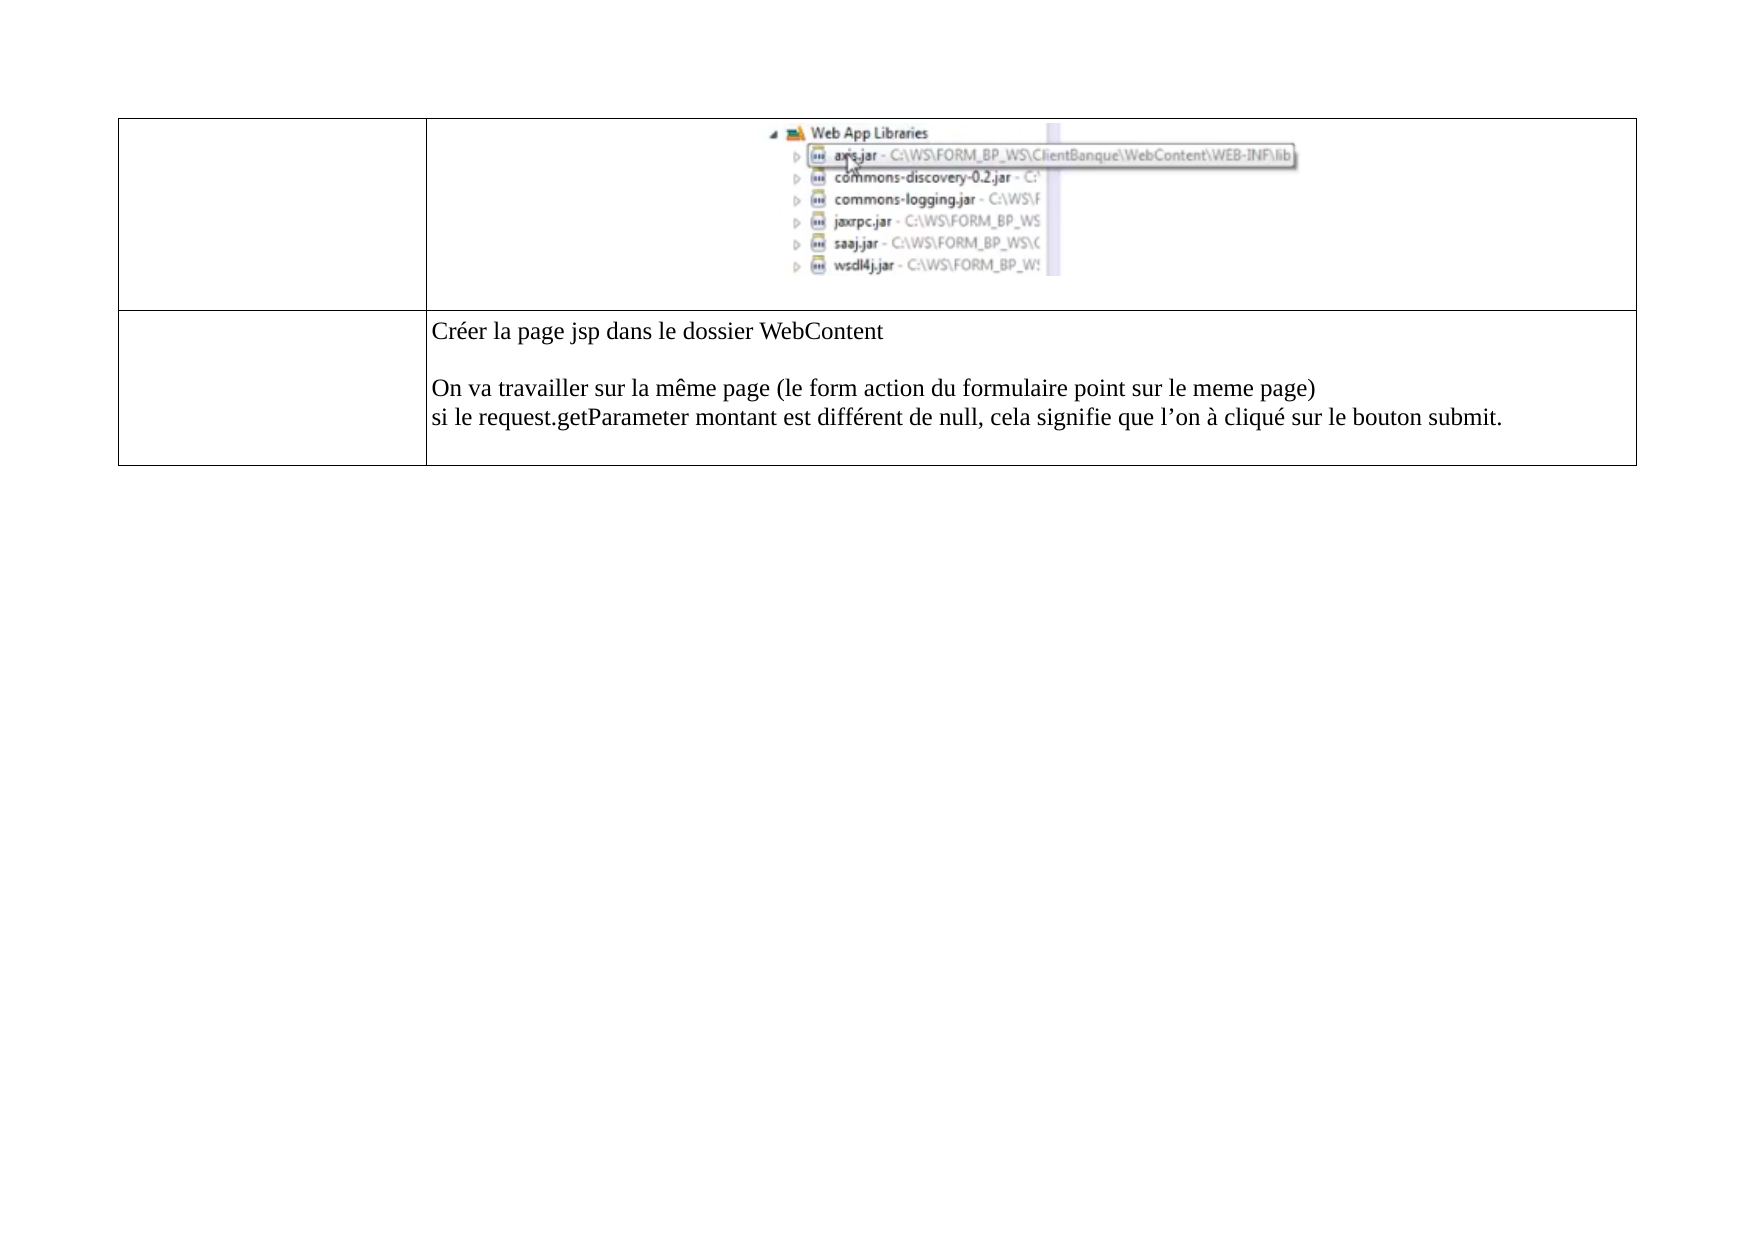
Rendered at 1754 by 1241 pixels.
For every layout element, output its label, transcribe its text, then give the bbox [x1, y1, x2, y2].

table_cell Créer la page jsp dans le dossier WebContent On va travailler sur la même page (le form action du formulaire point sur le meme page) si le request.getParameter montant est différent de null, cela signifie que l’on à cliqué sur le bouton submit. [427, 311, 1636, 465]
table_cell [427, 119, 1636, 310]
table_cell [119, 311, 426, 465]
table_cell [119, 119, 426, 310]
picture [756, 123, 1305, 276]
